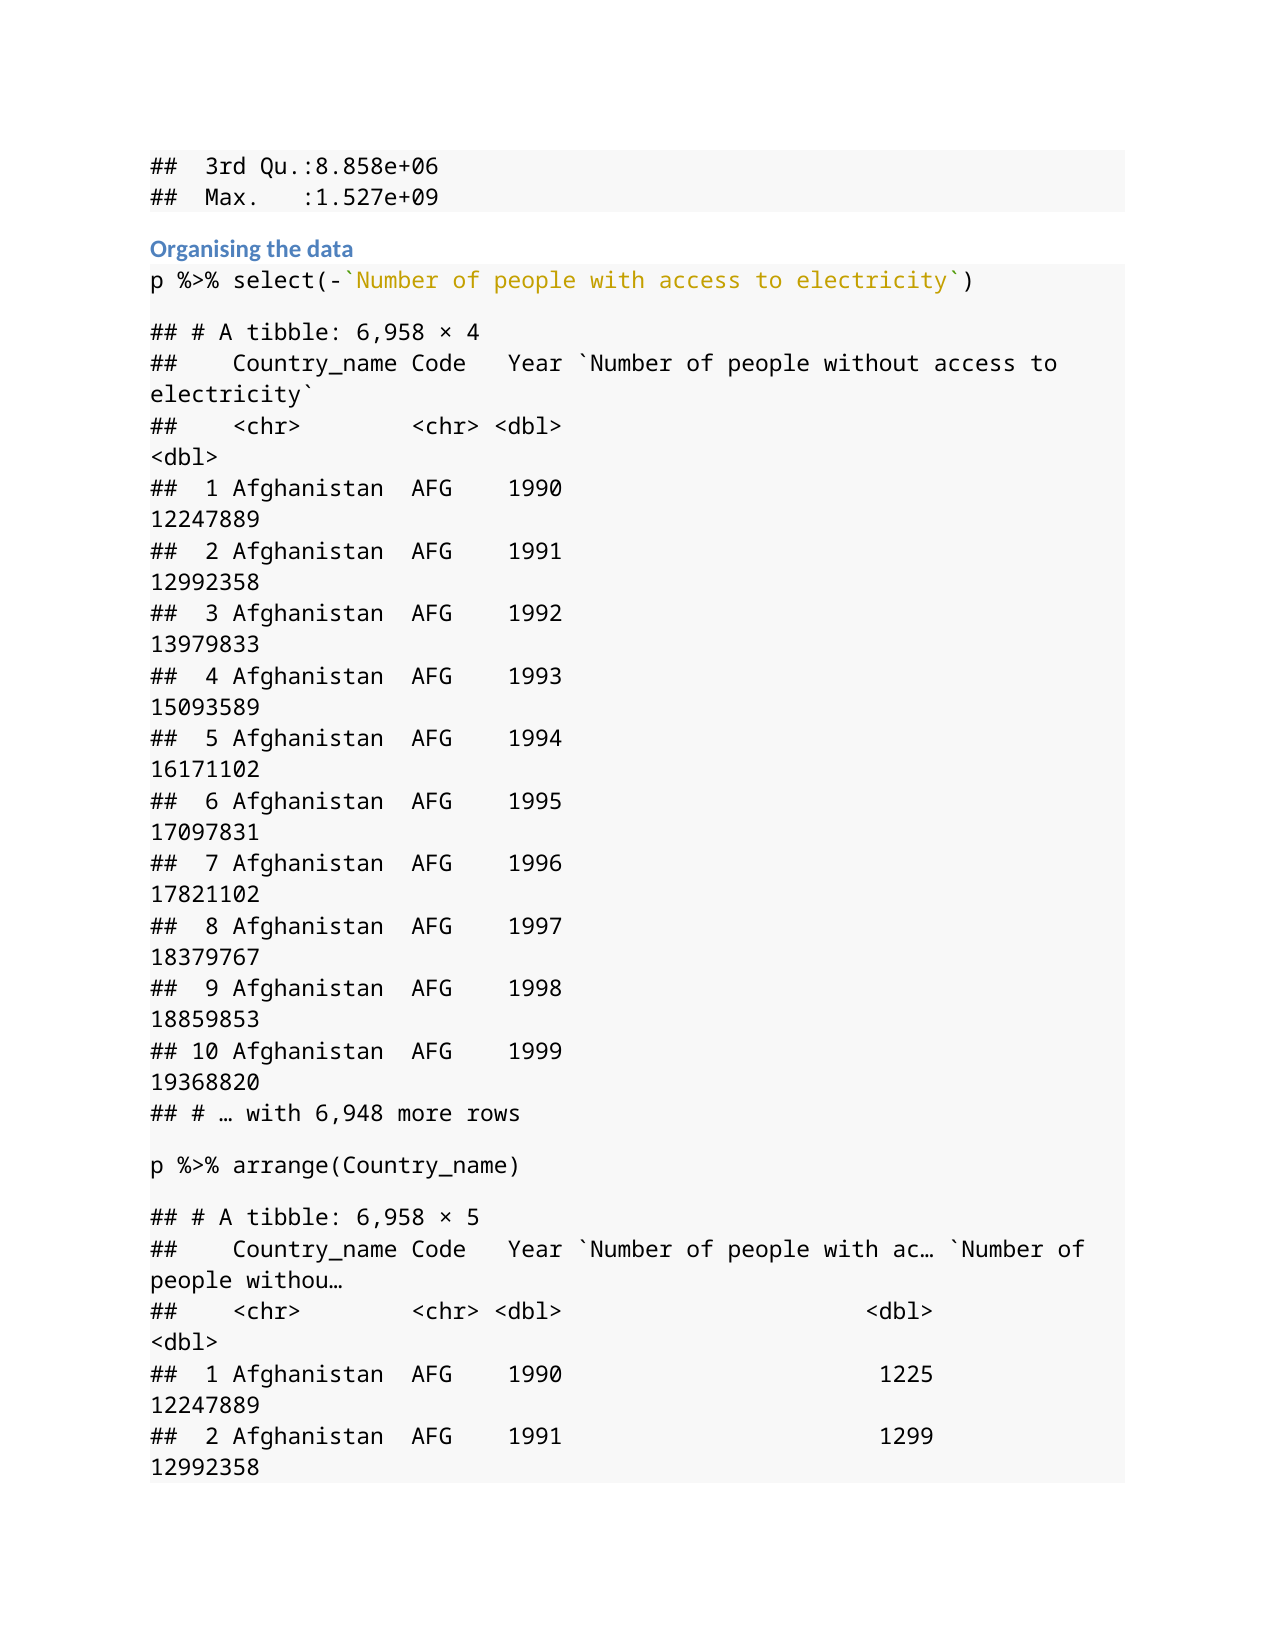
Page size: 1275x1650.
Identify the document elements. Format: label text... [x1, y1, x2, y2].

text ## # A tibble: 6,958 × 4 ## Country_name Code Year `Number of people without access to electricity` ## <chr> <chr> <dbl> <dbl> ## 1 Afghanistan AFG 1990 12247889 ## 2 Afghanistan AFG 1991 12992358 ## 3 Afghanistan AFG 1992 13979833 ## 4 Afghanistan AFG 1993 15093589 ## 5 Afghanistan AFG 1994 16171102 ## 6 Afghanistan AFG 1995 17097831 ## 7 Afghanistan AFG 1996 17821102 ## 8 Afghanistan AFG 1997 18379767 ## 9 Afghanistan AFG 1998 18859853 ## 10 Afghanistan AFG 1999 19368820 ## # … with 6,948 more rows [150, 316, 1125, 1128]
subtitle Organising the data [150, 233, 1125, 264]
text ## 3rd Qu.:8.858e+06 ## Max. :1.527e+09 [150, 150, 1125, 212]
text p %>% arrange(Country_name) [521, 1149, 1125, 1181]
text p %>% select(-`Number of people with access to electricity`) [975, 264, 1125, 295]
text ## # A tibble: 6,958 × 5 ## Country_name Code Year `Number of people with ac… `Number of people withou… ## <chr> <chr> <dbl> <dbl> <dbl> ## 1 Afghanistan AFG 1990 1225 12247889 ## 2 Afghanistan AFG 1991 1299 12992358 [150, 1201, 1125, 1483]
